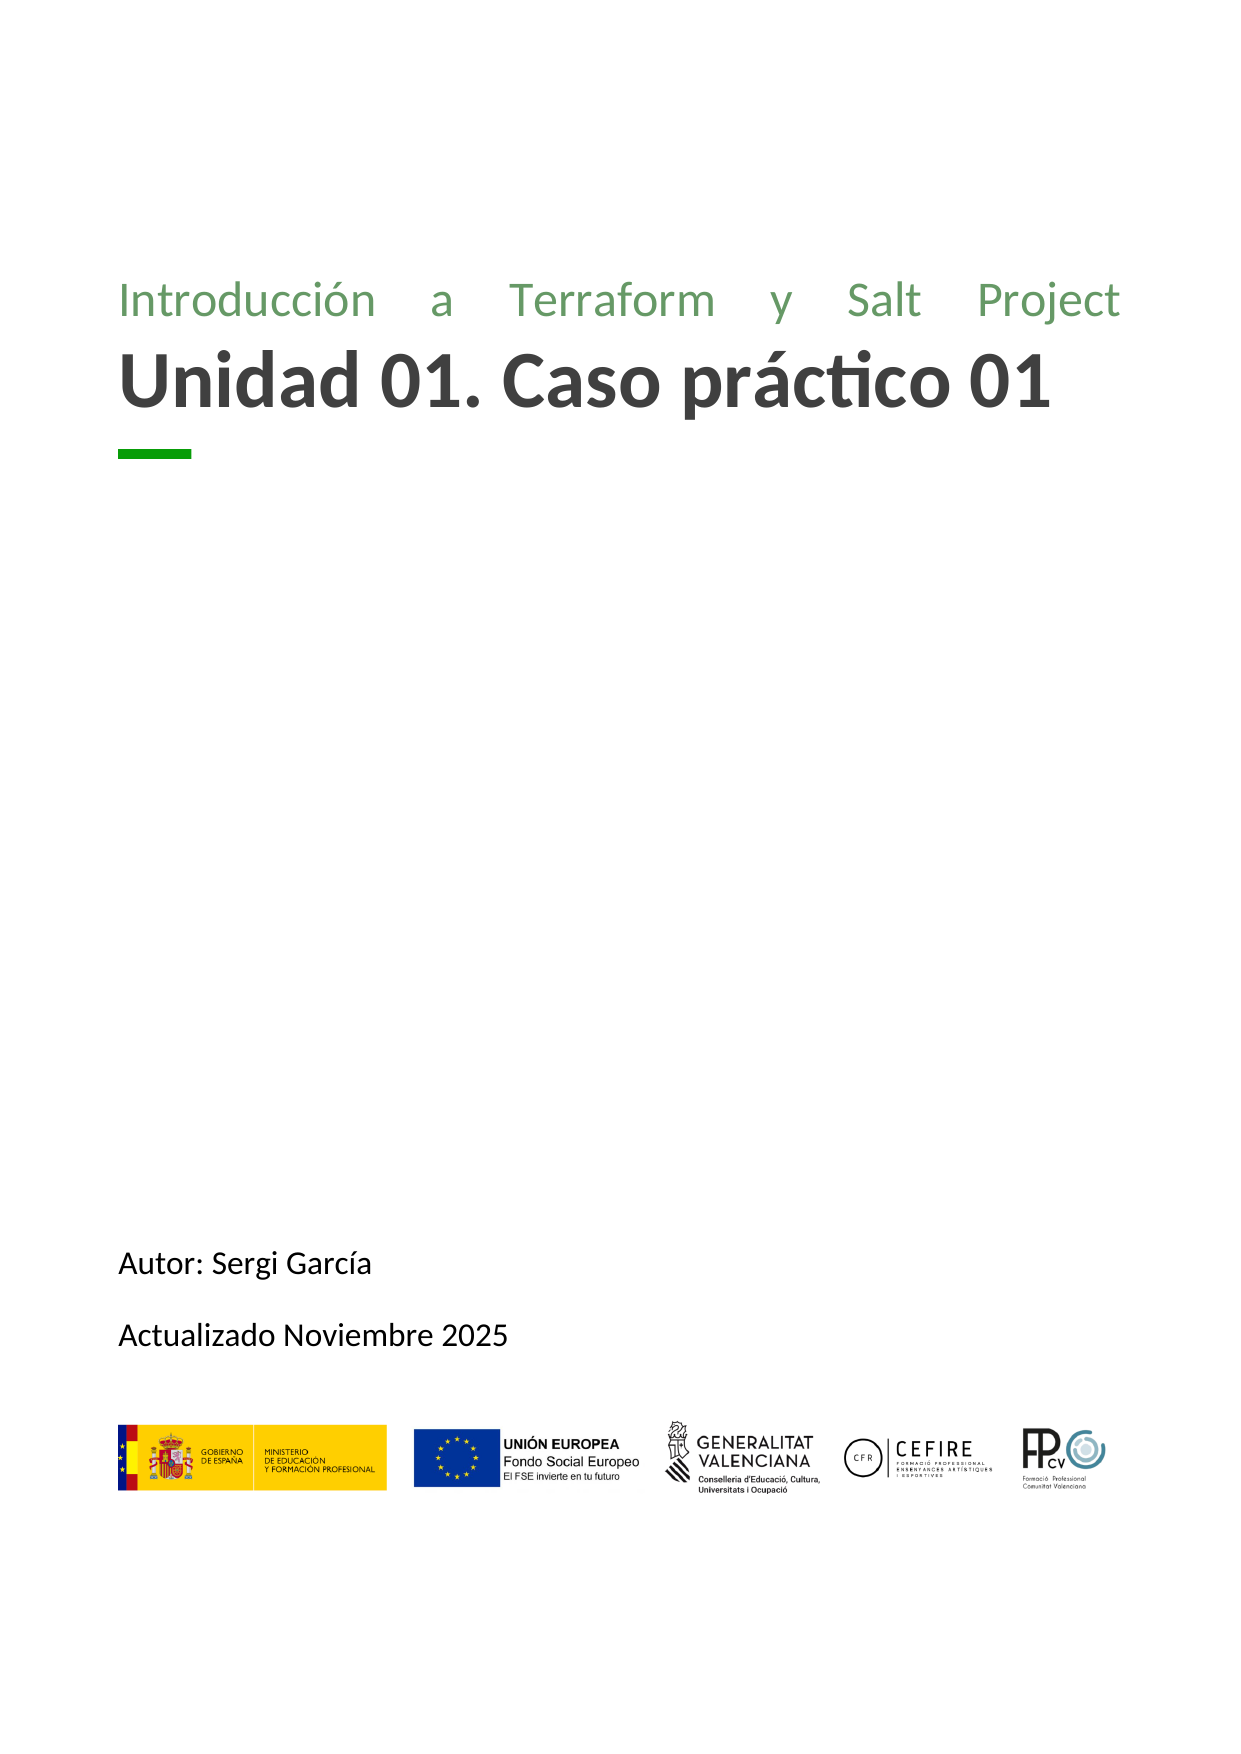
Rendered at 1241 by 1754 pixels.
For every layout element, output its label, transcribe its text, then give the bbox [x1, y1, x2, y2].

title Introducción a Terraform y Salt Project Unidad 01. Caso práctico 01 [118, 268, 1122, 428]
text Actualizado Noviembre 2025 [118, 1313, 1122, 1354]
picture [118, 449, 192, 459]
picture [118, 1420, 1123, 1494]
text Autor: Sergi García [118, 1242, 1122, 1283]
